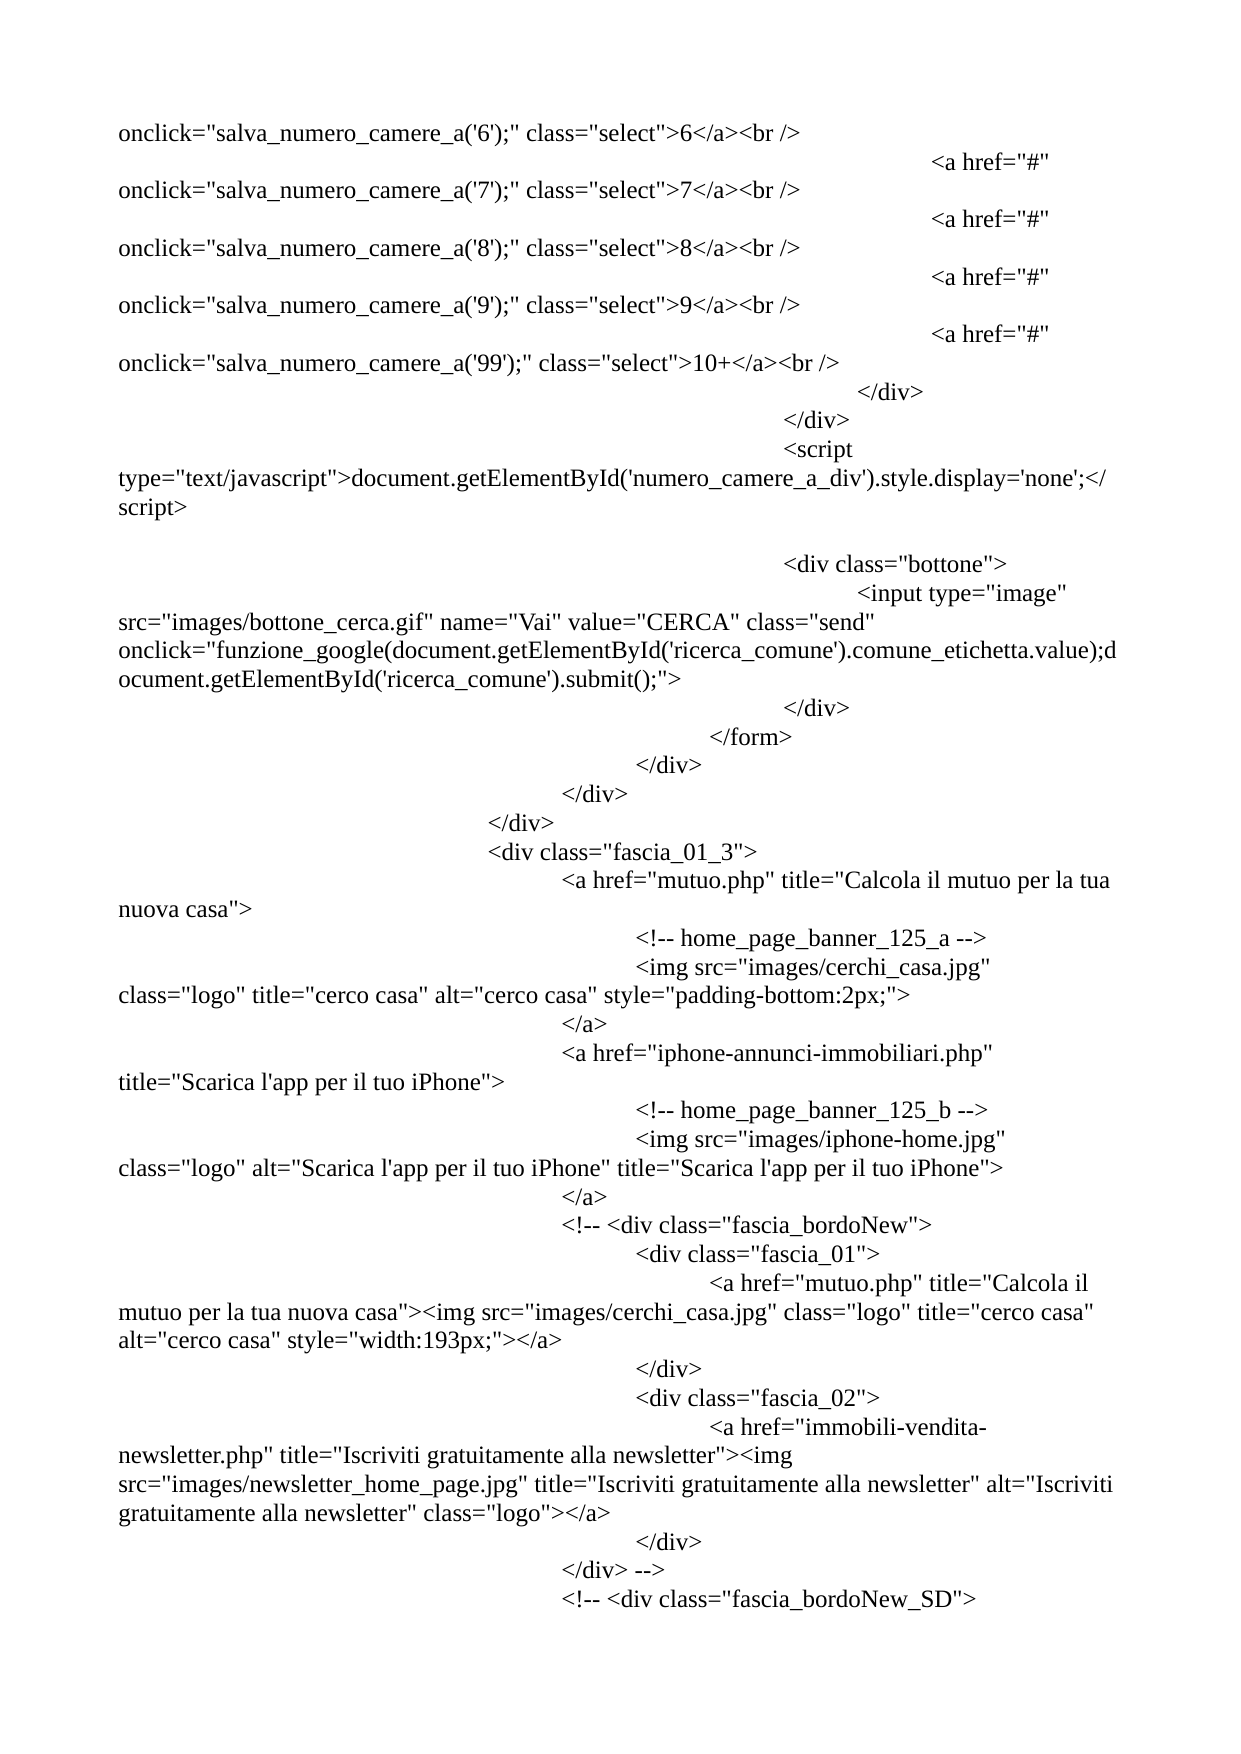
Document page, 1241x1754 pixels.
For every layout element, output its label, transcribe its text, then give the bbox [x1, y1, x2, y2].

text onclick="salva_numero_camere_a('6');" class="select">6</a><br /> <a href="#" onclick="salva_numero_camere_a('7');" class="select">7</a><br /> <a href="#" onclick="salva_numero_camere_a('8');" class="select">8</a><br /> <a href="#" onclick="salva_numero_camere_a('9');" class="select">9</a><br /> <a href="#" onclick="salva_numero_camere_a('99');" class="select">10+</a><br /> </div> </div> <script type="text/javascript">document.getElementById('numero_camere_a_div').style.display='none';</script> <div class="bottone"> <input type="image" src="images/bottone_cerca.gif" name="Vai" value="CERCA" class="send" onclick="funzione_google(document.getElementById('ricerca_comune').comune_etichetta.value);document.getElementById('ricerca_comune').submit();"> </div> </form> </div> </div> </div> <div class="fascia_01_3"> <a href="mutuo.php" title="Calcola il mutuo per la tua nuova casa"> <!-- home_page_banner_125_a --> <img src="images/cerchi_casa.jpg" class="logo" title="cerco casa" alt="cerco casa" style="padding-bottom:2px;"> </a> <a href="iphone-annunci-immobiliari.php" title="Scarica l'app per il tuo iPhone"> <!-- home_page_banner_125_b --> <img src="images/iphone-home.jpg" class="logo" alt="Scarica l'app per il tuo iPhone" title="Scarica l'app per il tuo iPhone"> </a> <!-- <div class="fascia_bordoNew"> <div class="fascia_01"> <a href="mutuo.php" title="Calcola il mutuo per la tua nuova casa"><img src="images/cerchi_casa.jpg" class="logo" title="cerco casa" alt="cerco casa" style="width:193px;"></a> </div> <div class="fascia_02"> <a href="immobili-vendita-newsletter.php" title="Iscriviti gratuitamente alla newsletter"><img src="images/newsletter_home_page.jpg" title="Iscriviti gratuitamente alla newsletter" alt="Iscriviti gratuitamente alla newsletter" class="logo"></a> </div> </div> --> <!-- <div class="fascia_bordoNew_SD"> [118, 118, 1122, 1613]
